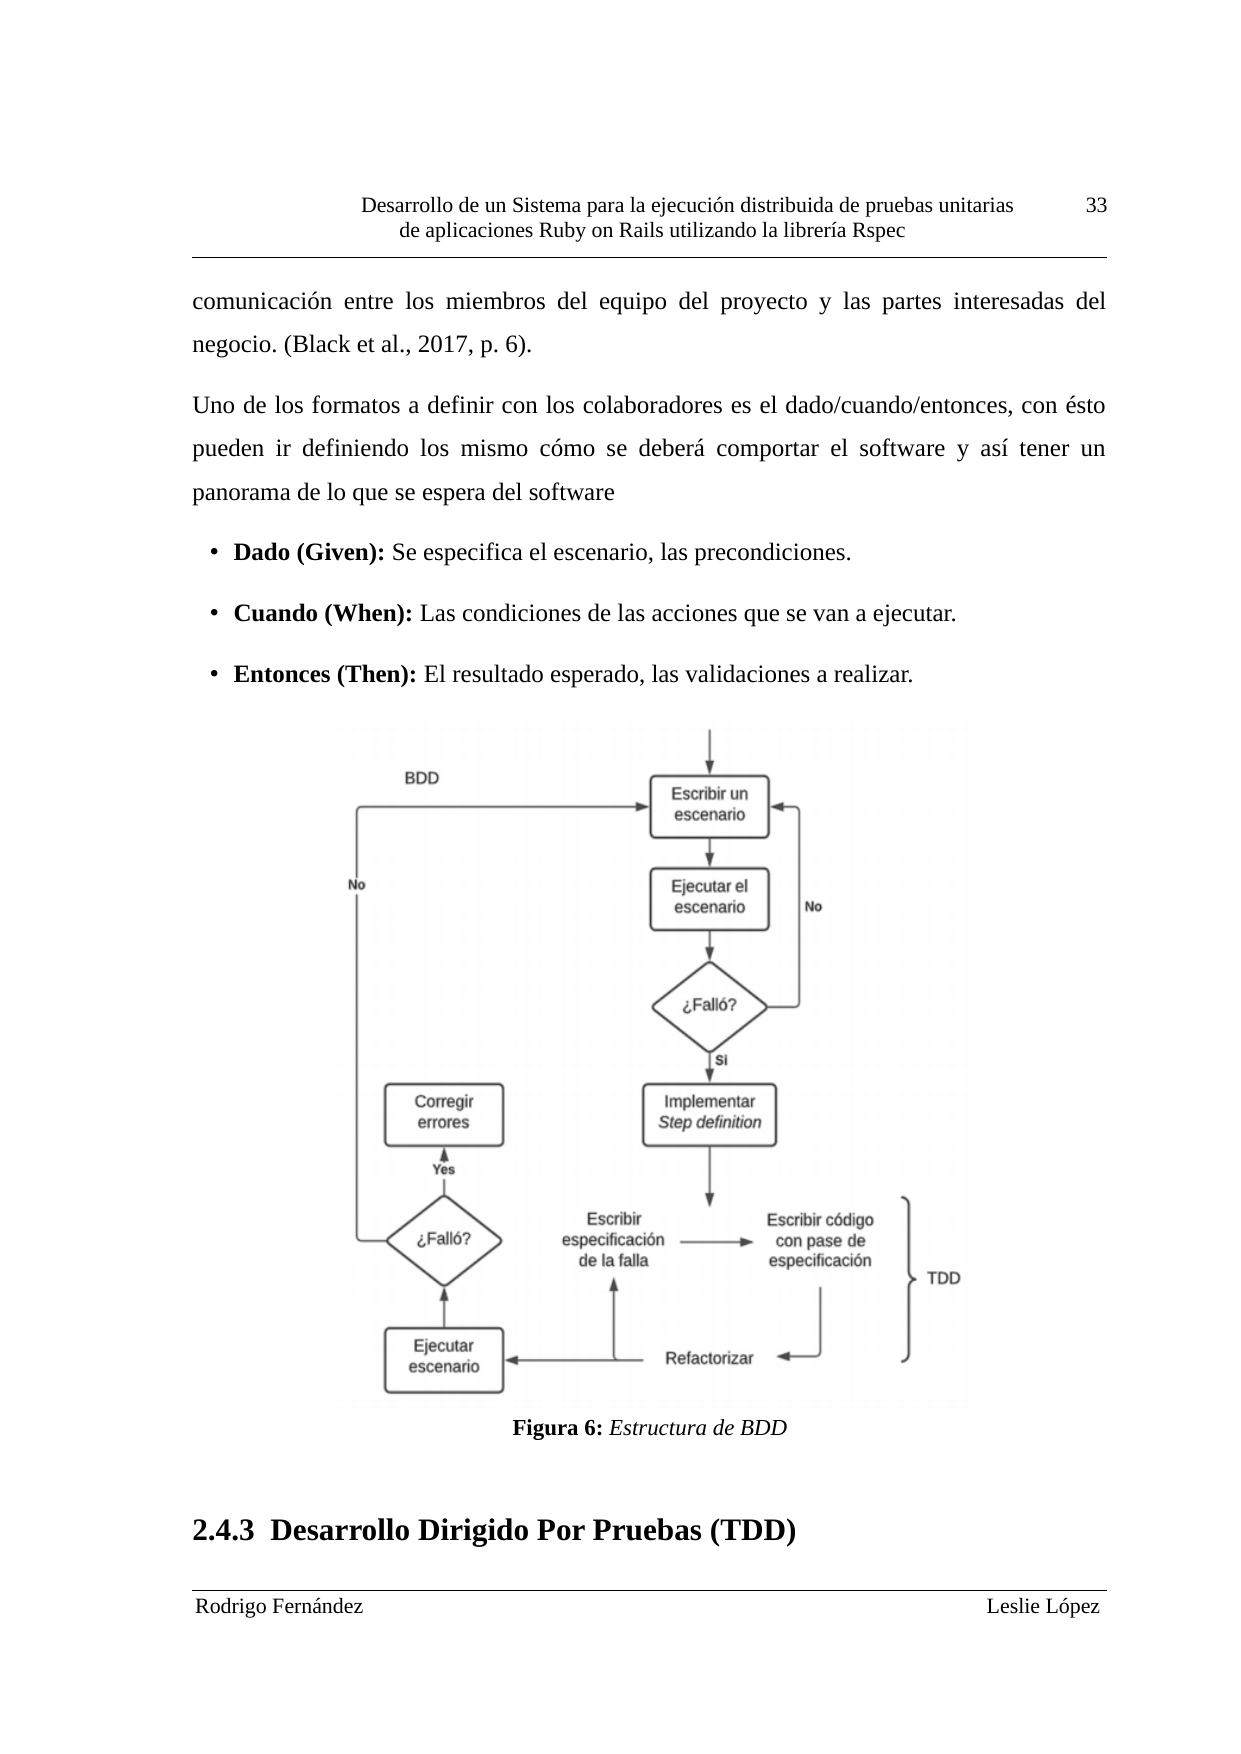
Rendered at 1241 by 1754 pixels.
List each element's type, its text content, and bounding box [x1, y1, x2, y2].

text Uno de los formatos a definir con los colaboradores es el dado/cuando/entonces, con ésto pueden ir definiendo los mismo cómo se deberá comportar el software y así tener un panorama de lo que se espera del software [192, 390, 1107, 505]
list Dado (Given): Se especifica el escenario, las precondiciones. [210, 537, 1107, 566]
subtitle Desarrollo dirigido por pruebas (TDD) [192, 1511, 1107, 1547]
text comunicación entre los miembros del equipo del proyecto y las partes interesadas del negocio. (Black et al., 2017, p. 6).⁠ [192, 286, 1107, 358]
picture [311, 720, 988, 1409]
list Cuando (When): Las condiciones de las acciones que se van a ejecutar. [210, 598, 1107, 627]
list Entonces (Then): El resultado esperado, las validaciones a realizar. [210, 659, 1107, 688]
text Figura 6: Estructura de BDD [311, 1409, 988, 1440]
